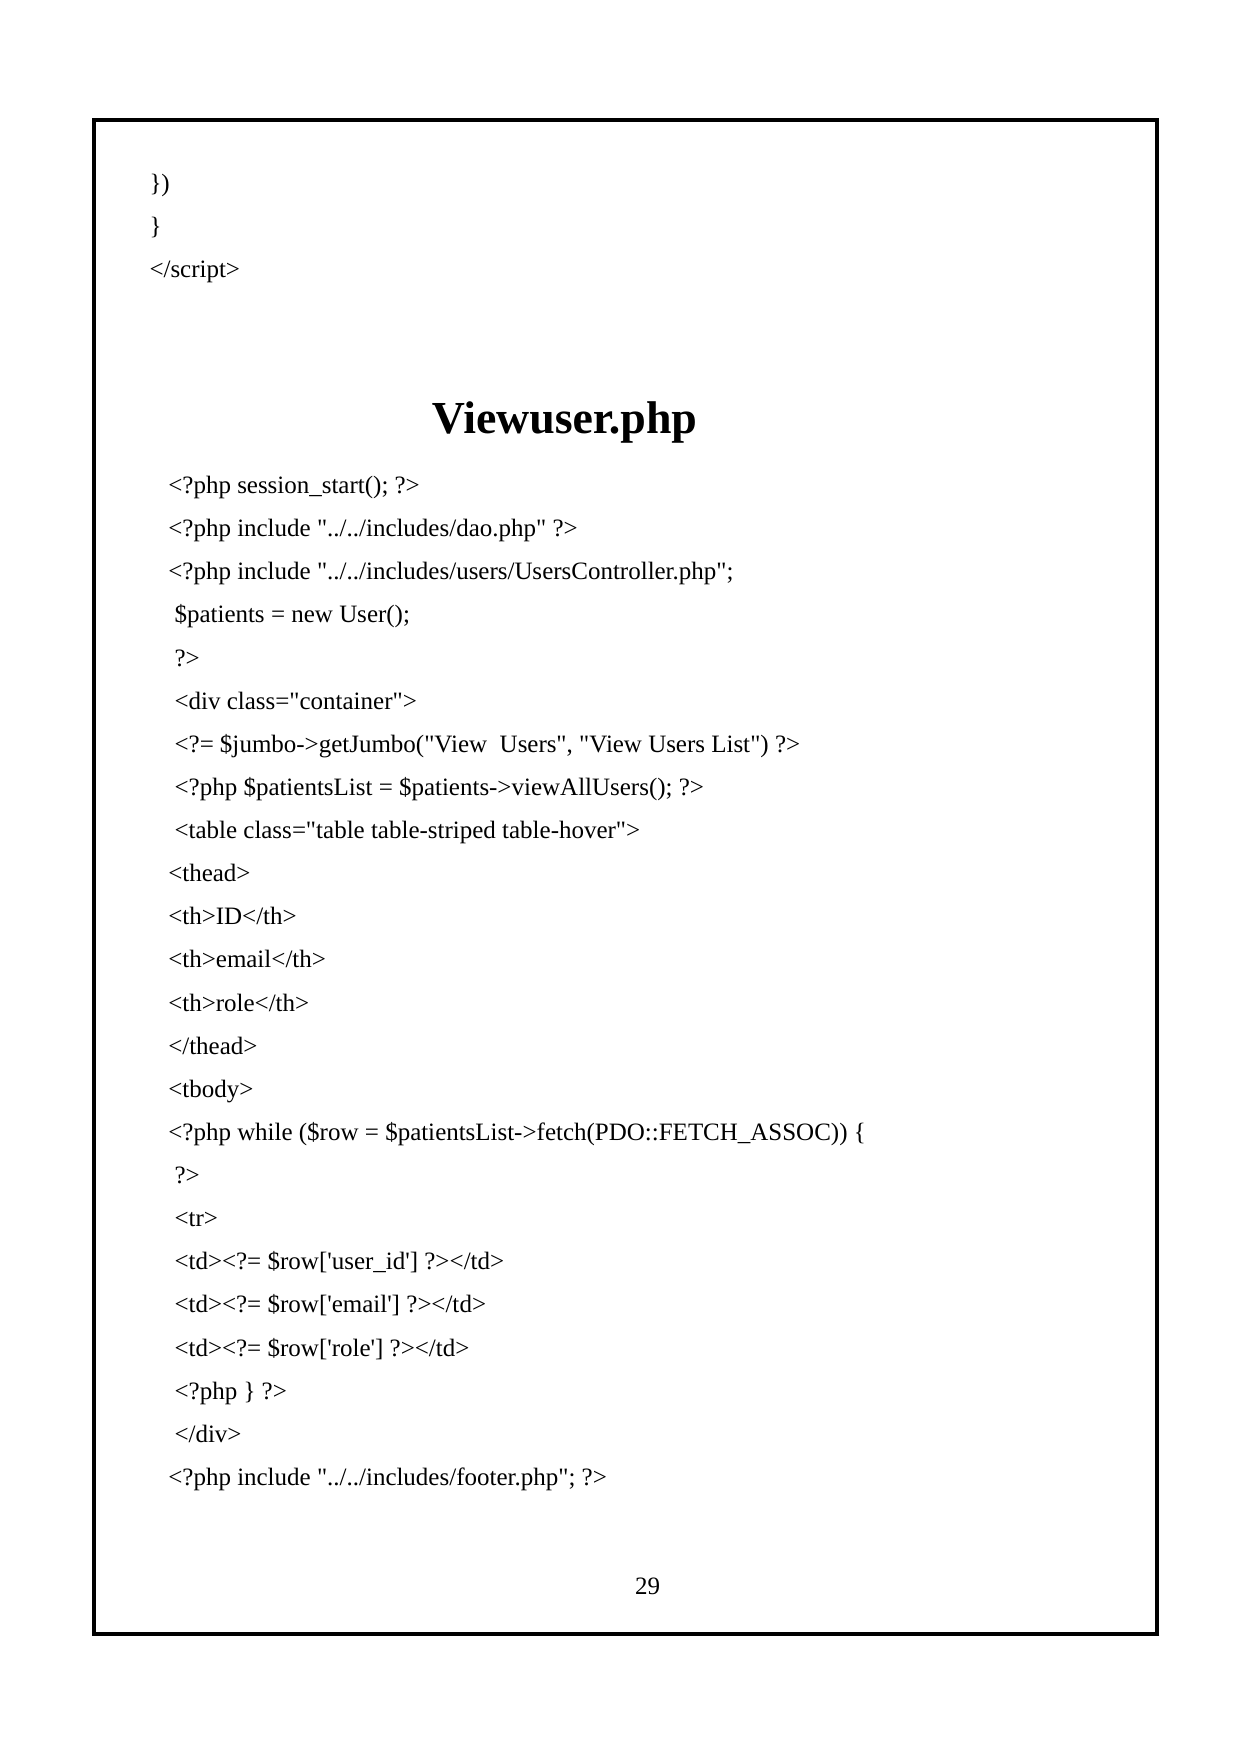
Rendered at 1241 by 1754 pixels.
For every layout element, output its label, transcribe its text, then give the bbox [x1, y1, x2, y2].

text <?php include "../../includes/users/UsersController.php"; [99, 556, 1146, 585]
text </script> [99, 254, 1146, 283]
text <?php } ?> [99, 1376, 1146, 1404]
text <?php session_start(); ?> [99, 470, 1146, 499]
text ?> [99, 643, 1146, 671]
text <td><?= $row['user_id'] ?></td> [99, 1246, 1146, 1275]
text </thead> [99, 1031, 1146, 1059]
text </div> [99, 1419, 1146, 1448]
text <?php include "../../includes/footer.php"; ?> [99, 1462, 1146, 1491]
text <td><?= $row['role'] ?></td> [99, 1333, 1146, 1361]
text <?php while ($row = $patientsList->fetch(PDO::FETCH_ASSOC)) { [99, 1117, 1146, 1146]
text <?php include "../../includes/dao.php" ?> [99, 513, 1146, 542]
text <thead> [99, 858, 1146, 887]
text } [99, 211, 1146, 240]
text <th>role</th> [99, 988, 1146, 1016]
text ?> [99, 1160, 1146, 1189]
text <td><?= $row['email'] ?></td> [99, 1289, 1146, 1318]
text <th>email</th> [99, 944, 1146, 973]
text $patients = new User(); [99, 599, 1146, 628]
text }) [99, 168, 1146, 197]
text <tbody> [99, 1074, 1146, 1103]
text <div class="container"> [99, 686, 1146, 714]
text <?= $jumbo->getJumbo("View Users", "View Users List") ?> [99, 729, 1146, 758]
text <table class="table table-striped table-hover"> [99, 815, 1146, 844]
text <tr> [99, 1203, 1146, 1232]
text <th>ID</th> [99, 901, 1146, 930]
text <?php $patientsList = $patients->viewAllUsers(); ?> [99, 772, 1146, 801]
